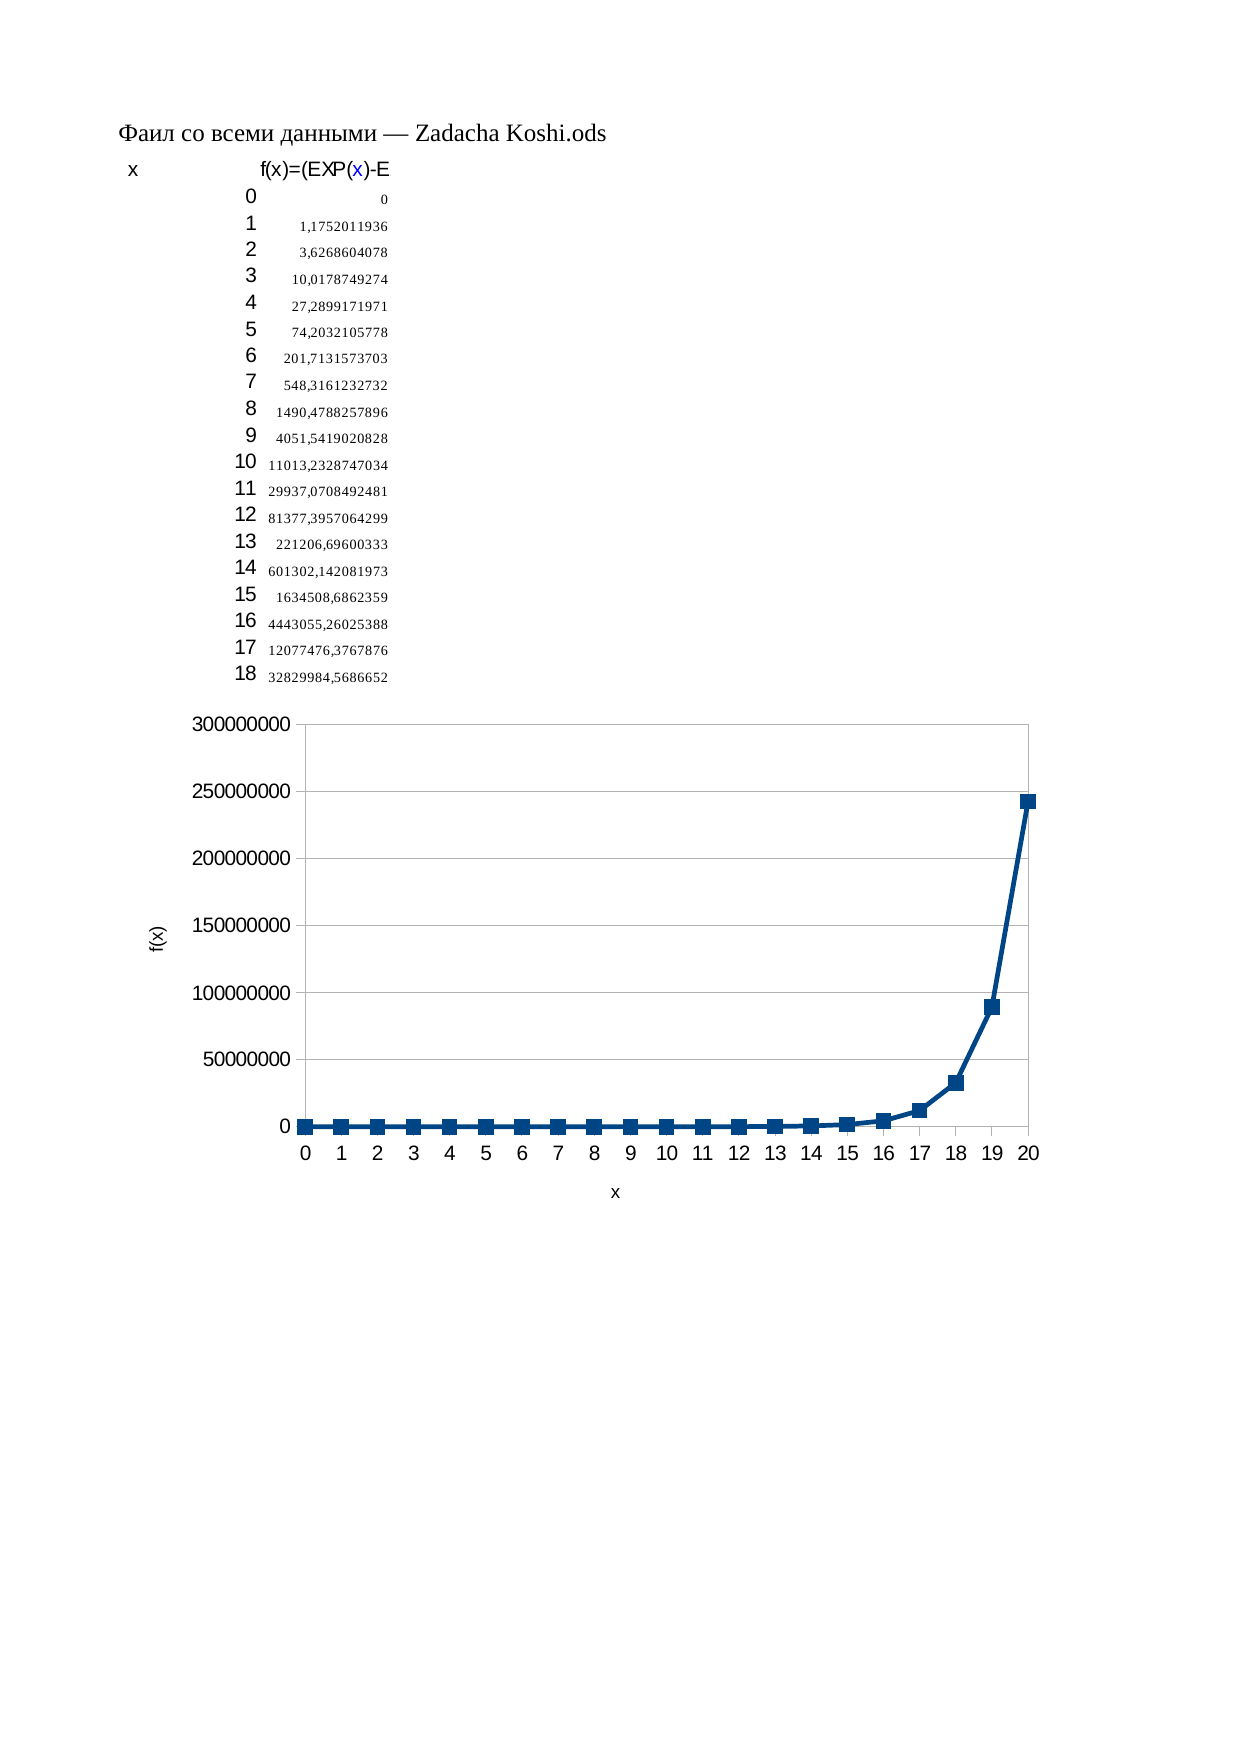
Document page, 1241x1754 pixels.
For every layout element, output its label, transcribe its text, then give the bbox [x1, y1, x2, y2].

text Фаил со всеми данными — Zadacha Koshi.ods [118, 118, 1122, 147]
